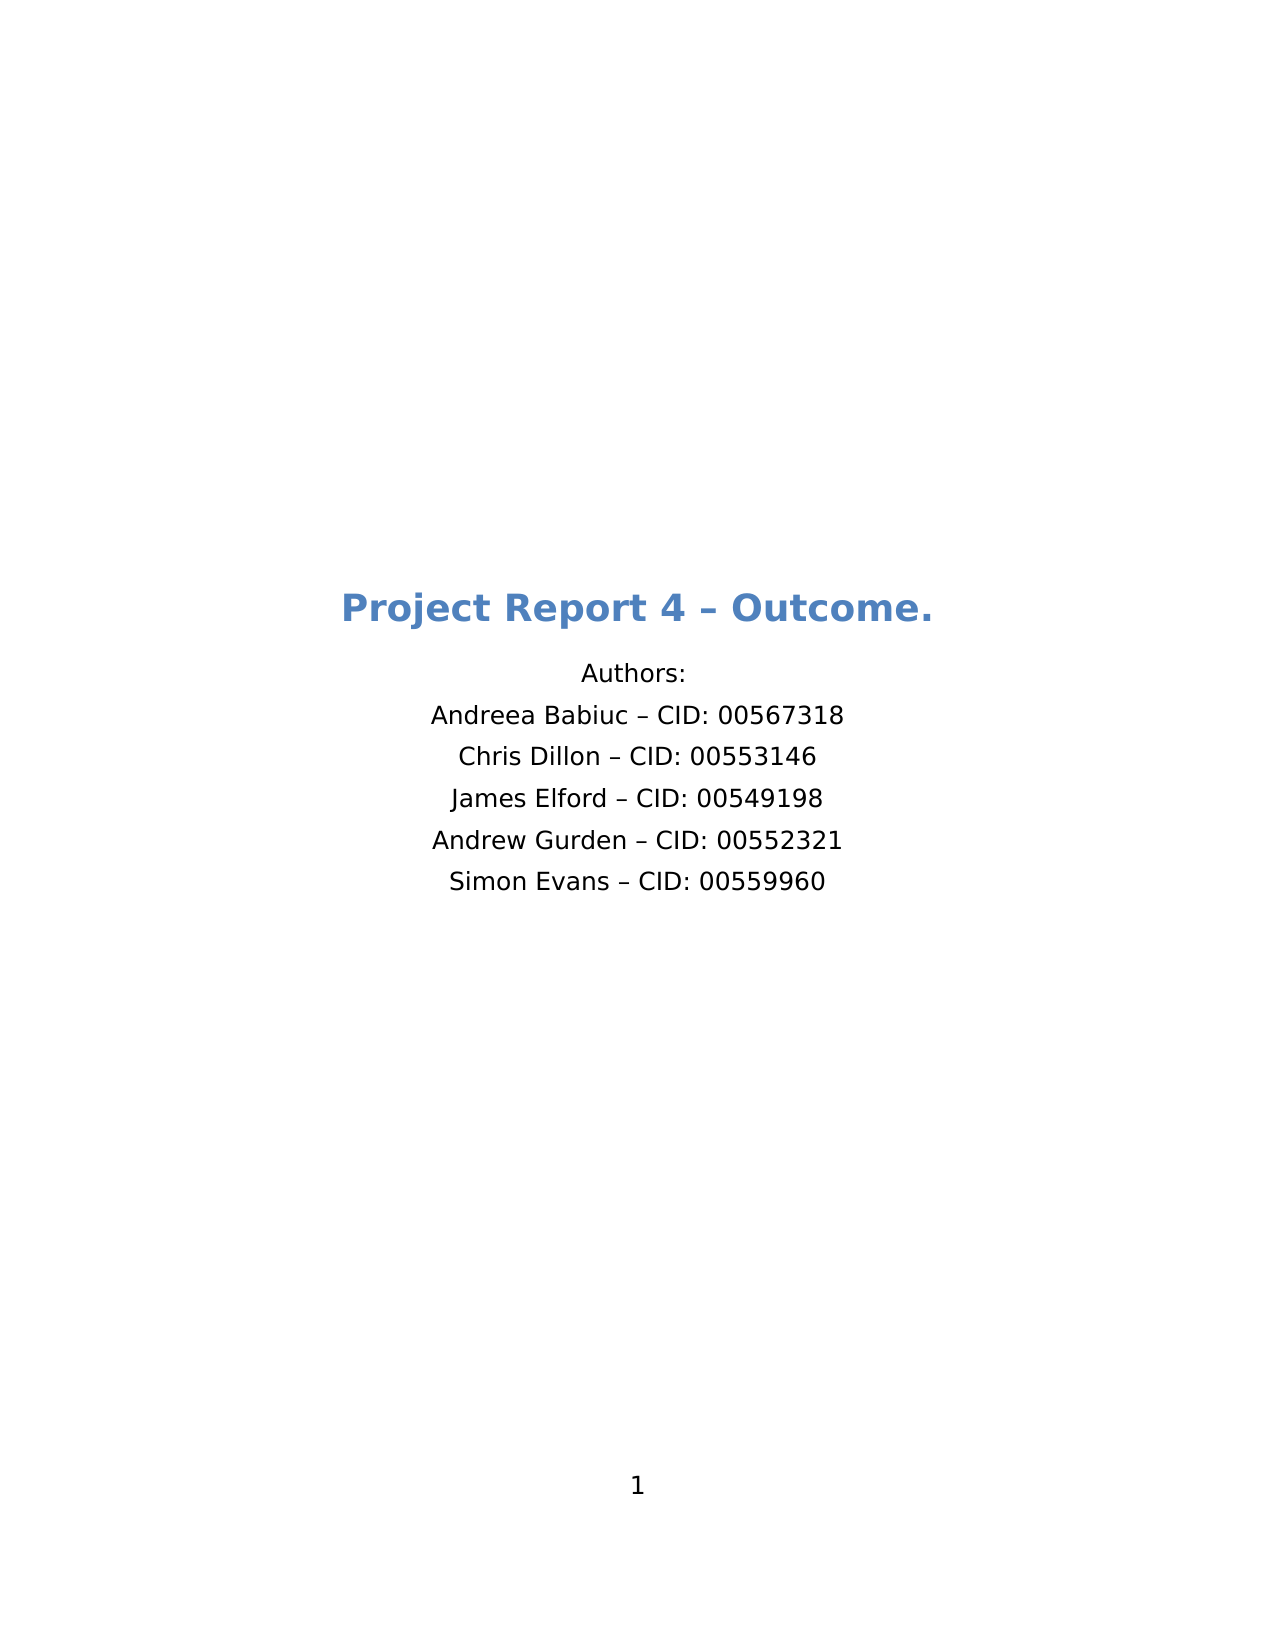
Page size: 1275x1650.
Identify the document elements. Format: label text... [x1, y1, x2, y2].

text Andreea Babiuc – CID: 00567318 [150, 701, 1125, 730]
text Andrew Gurden – CID: 00552321 [150, 826, 1125, 855]
text Authors: [150, 659, 1125, 688]
text Simon Evans – CID: 00559960 [150, 868, 1125, 897]
text James Elford – CID: 00549198 [150, 784, 1125, 813]
subtitle Project Report 4 – Outcome. [150, 586, 1125, 630]
text Chris Dillon – CID: 00553146 [150, 743, 1125, 772]
